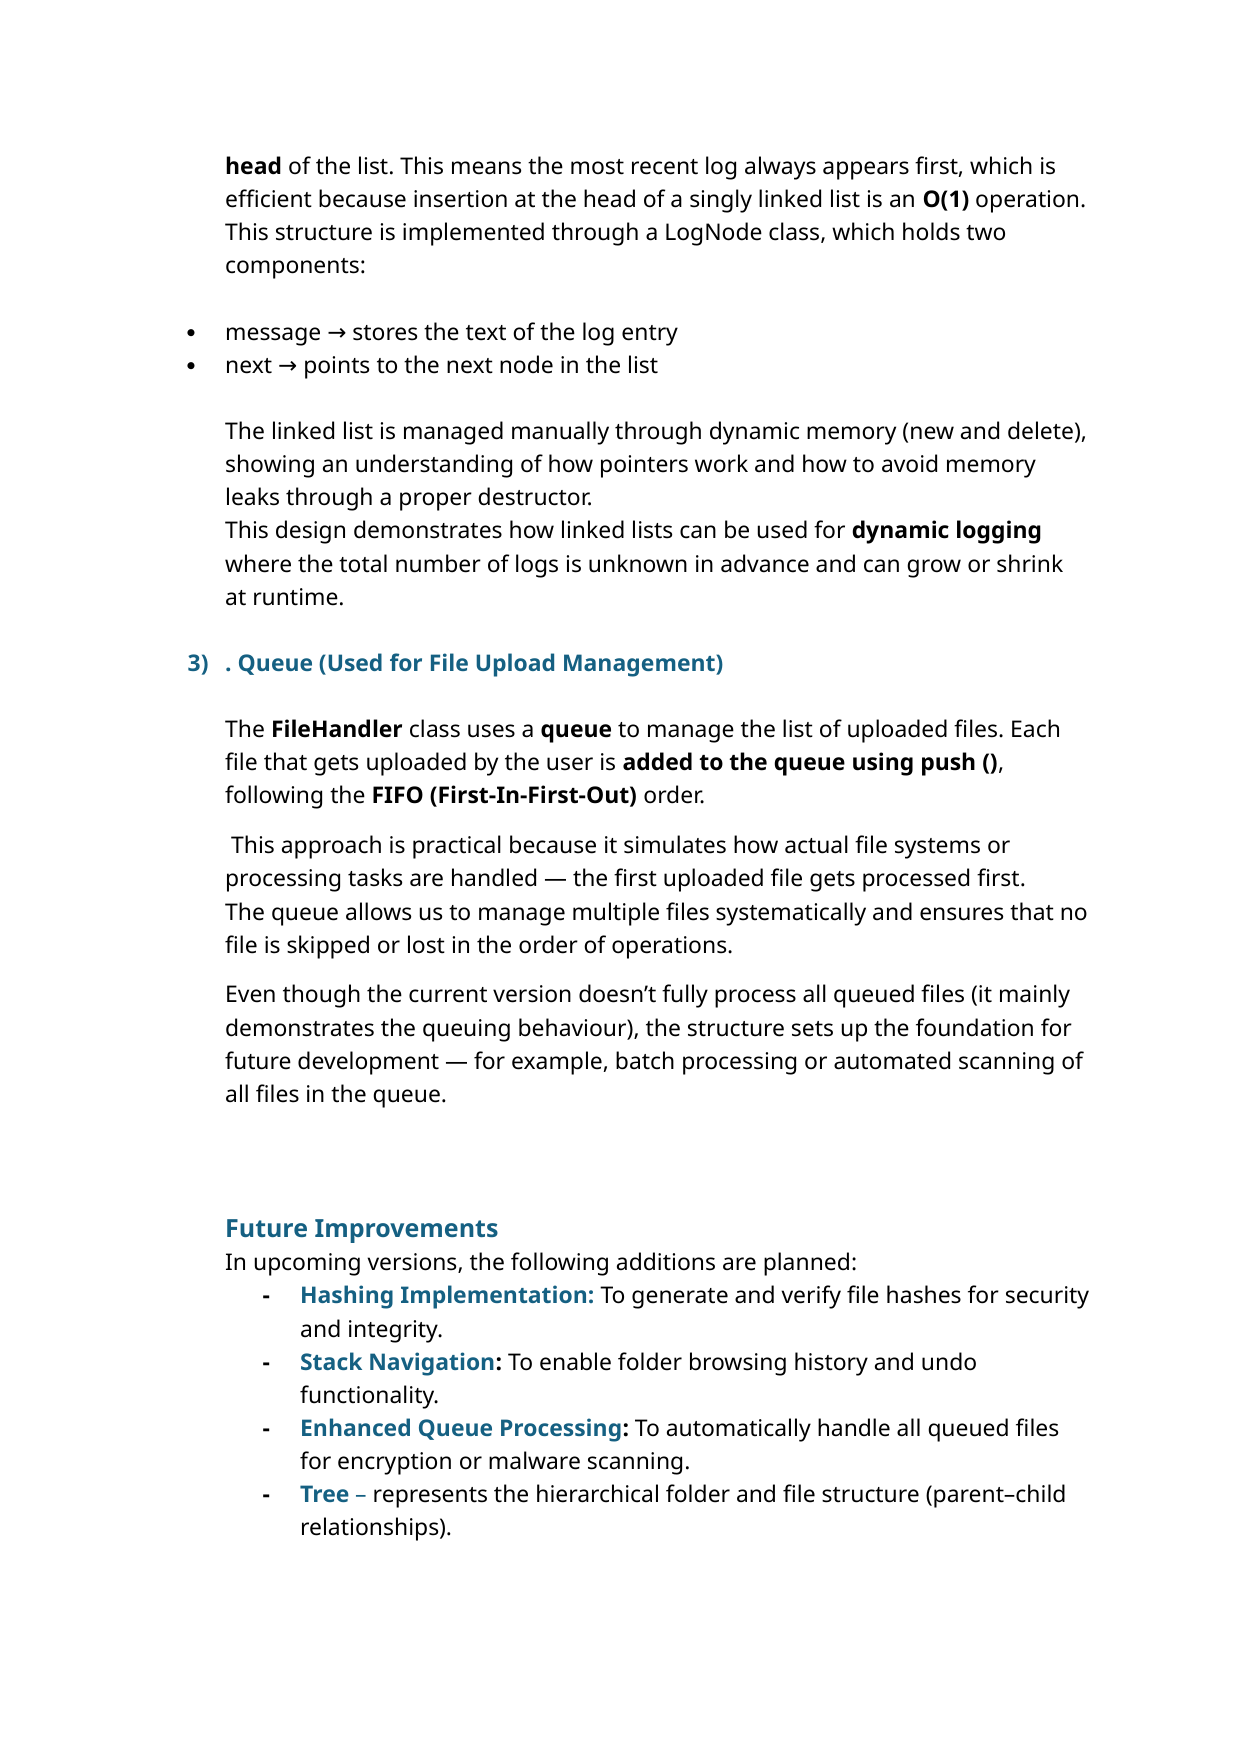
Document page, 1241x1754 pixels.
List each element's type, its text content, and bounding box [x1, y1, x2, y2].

list This structure is implemented through a LogNode class, which holds two components: [225, 216, 1090, 281]
list Even though the current version doesn’t fully process all queued files (it mainly demonstrates the queuing behaviour), the structure sets up the foundation for future development — for example, batch processing or automated scanning of all files in the queue. [225, 978, 1090, 1109]
list The linked list is managed manually through dynamic memory (new and delete), showing an understanding of how pointers work and how to avoid memory leaks through a proper destructor. This design demonstrates how linked lists can be used for dynamic logging where the total number of logs is unknown in advance and can grow or shrink at runtime. [225, 415, 1090, 612]
list next → points to the next node in the list [187, 349, 1090, 380]
list Enhanced Queue Processing: To automatically handle all queued files for encryption or malware scanning. [262, 1412, 1090, 1476]
text This approach is practical because it simulates how actual file systems or processing tasks are handled — the first uploaded file gets processed first. The queue allows us to manage multiple files systematically and ensures that no file is skipped or lost in the order of operations. [225, 829, 1090, 960]
list message → stores the text of the log entry [187, 316, 1090, 347]
list Hashing Implementation: To generate and verify file hashes for security and integrity. [262, 1279, 1090, 1344]
list head of the list. This means the most recent log always appears first, which is efficient because insertion at the head of a singly linked list is an O(1) operation. [225, 150, 1090, 214]
list Stack Navigation: To enable folder browsing history and undo functionality. [262, 1346, 1090, 1410]
list Tree – represents the hierarchical folder and file structure (parent–child relationships). [262, 1478, 1090, 1542]
list The FileHandler class uses a queue to manage the list of uploaded files. Each file that gets uploaded by the user is added to the queue using push (), following the FIFO (First-In-First-Out) order. [225, 713, 1090, 811]
list In upcoming versions, the following additions are planned: [225, 1246, 1090, 1277]
list . Queue (Used for File Upload Management) [187, 647, 1090, 678]
list Future Improvements [225, 1210, 1090, 1244]
